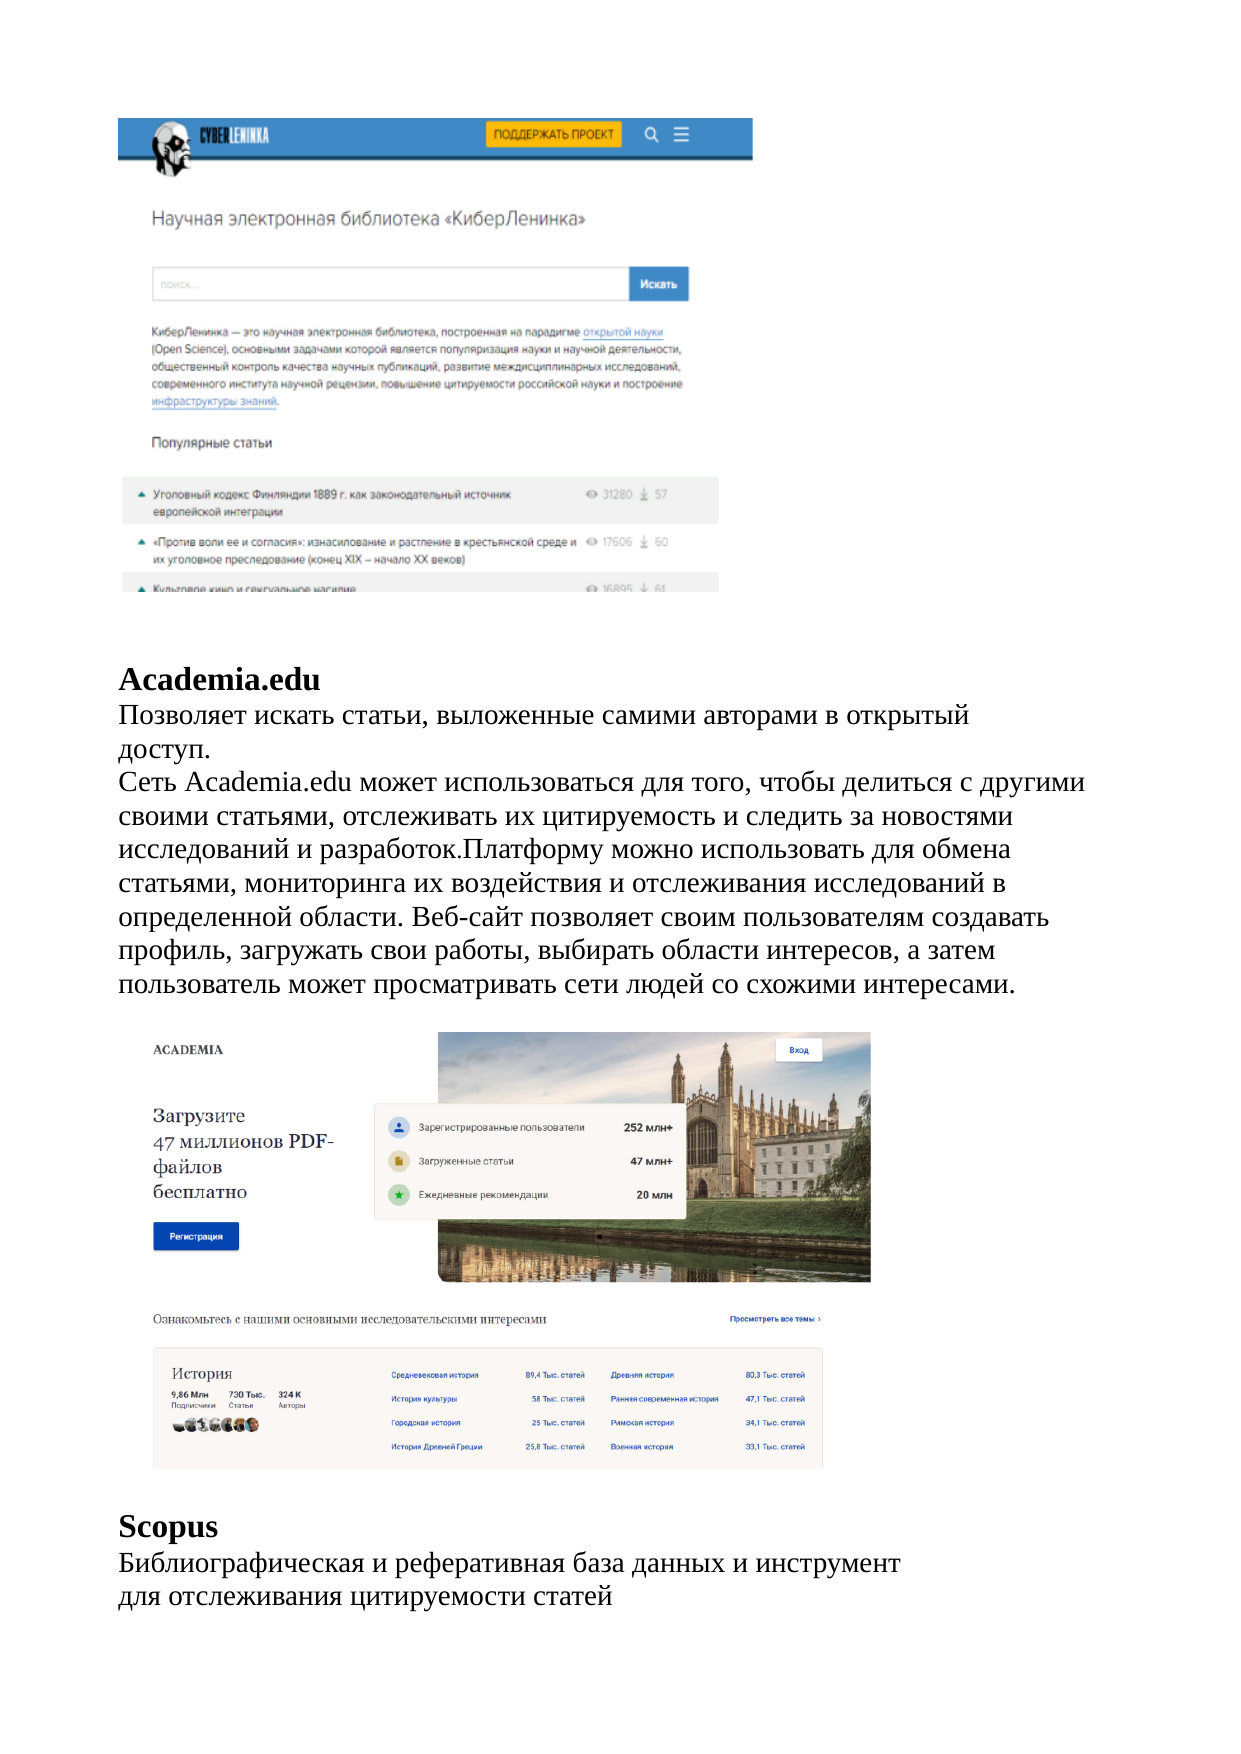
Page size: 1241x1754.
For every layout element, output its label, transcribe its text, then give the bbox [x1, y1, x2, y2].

text для отслеживания цитируемости статей [118, 1578, 1122, 1612]
text Scopus [118, 1506, 1122, 1545]
text Библиографическая и реферативная база данных и инструмент [118, 1545, 1122, 1578]
picture [118, 118, 753, 592]
text доступ. [118, 731, 1122, 764]
text Academia.edu [118, 659, 1122, 697]
picture [118, 1032, 898, 1469]
text Сеть Academia.edu может использоваться для того, чтобы делиться с другими своими статьями, отслеживать их цитируемость и следить за новостями исследований и разработок.Платформу можно использовать для обмена статьями, мониторинга их воздействия и отслеживания исследований в определенной области. Веб-сайт позволяет своим пользователям создавать профиль, загружать свои работы, выбирать области интересов, а затем пользователь может просматривать сети людей со схожими интересами. [118, 764, 1122, 999]
text Позволяет искать статьи, выложенные самими авторами в открытый [118, 697, 1122, 731]
